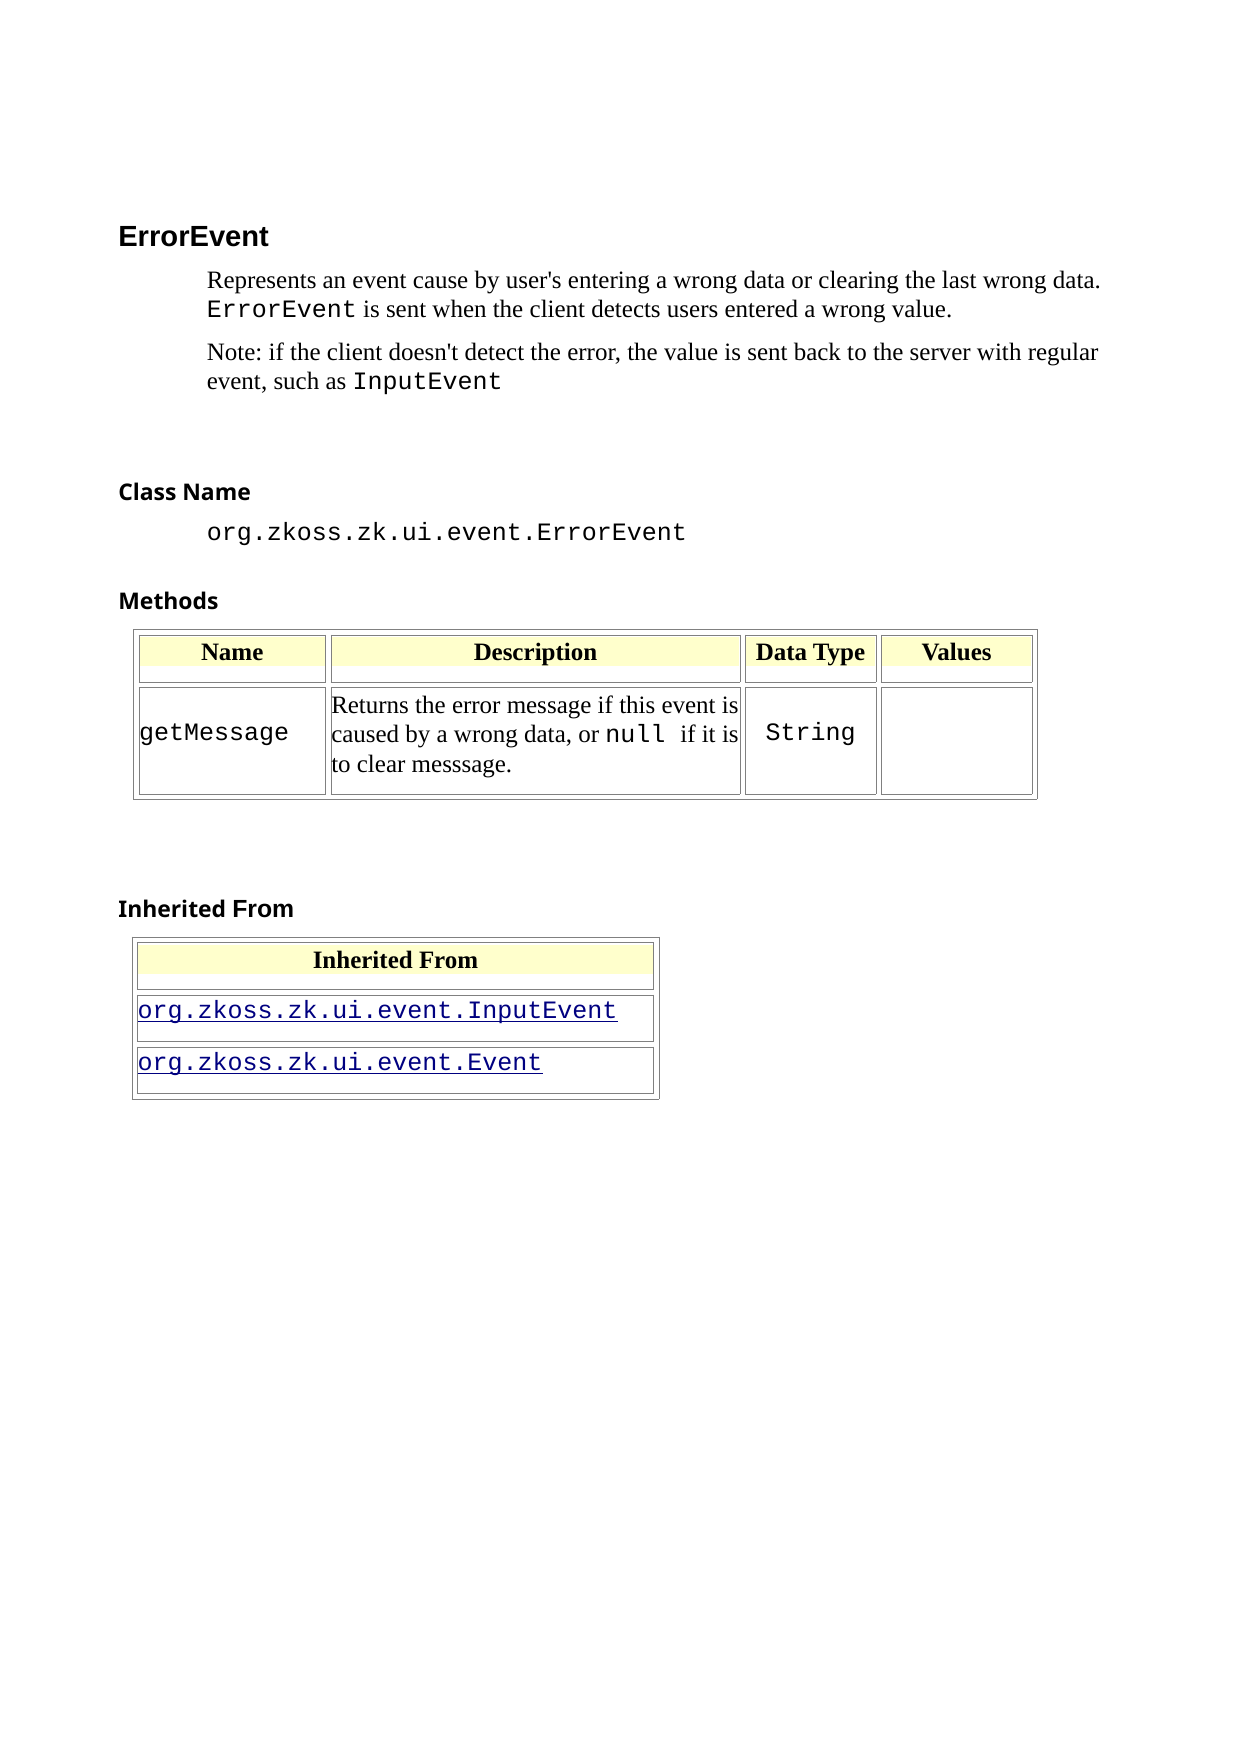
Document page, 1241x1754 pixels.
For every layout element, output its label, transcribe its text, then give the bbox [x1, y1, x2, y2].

table_cell getMessage [136, 682, 328, 794]
table_cell [882, 688, 1032, 794]
table_header Description [328, 630, 742, 682]
subtitle Methods [118, 585, 1122, 617]
table_cell String [743, 682, 878, 794]
table_cell Returns the error message if this event is caused by a wrong data, or null if it is to clear messsage. [328, 682, 742, 794]
subtitle Inherited From [118, 893, 1122, 924]
subtitle Class Name [118, 476, 1122, 507]
text Note: if the client doesn't detect the error, the value is sent back to the server with regular event, such as InputEvent [207, 337, 1122, 397]
text org.zkoss.zk.ui.event.ErrorEvent [207, 519, 1122, 548]
table_header Data Type [743, 630, 878, 682]
table_cell org.zkoss.zk.ui.event.Event [134, 1041, 656, 1093]
subtitle ErrorEvent [118, 219, 1122, 253]
table_cell [878, 682, 1034, 794]
table_cell org.zkoss.zk.ui.event.InputEvent [134, 989, 656, 1041]
text Represents an event cause by user's entering a wrong data or clearing the last wrong data. ErrorEvent is sent when the client detects users entered a wrong value. [207, 265, 1122, 325]
table_header Values [878, 630, 1034, 682]
table_header Inherited From [134, 938, 656, 989]
table_header Name [136, 630, 328, 682]
